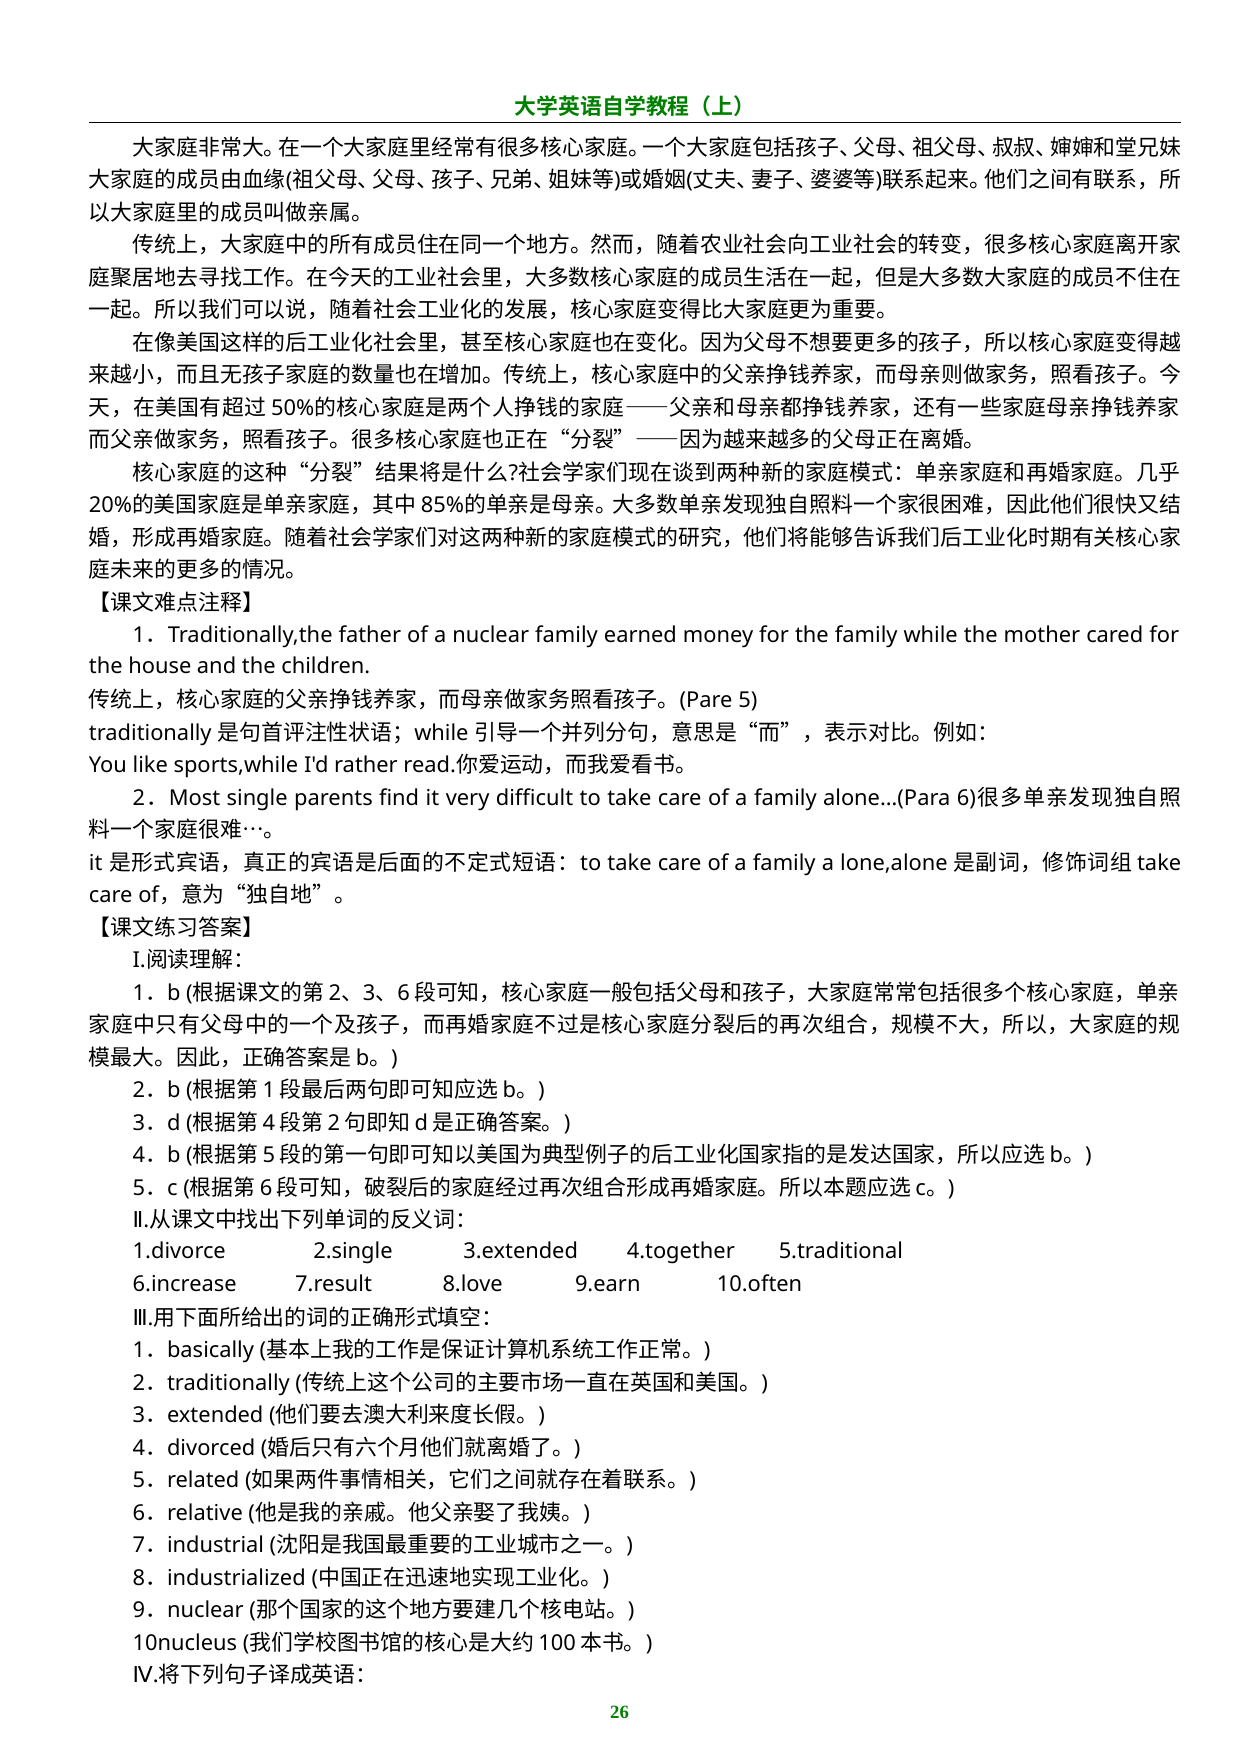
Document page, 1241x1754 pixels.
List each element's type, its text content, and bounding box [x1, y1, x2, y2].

text 在像美国这样的后工业化社会里，甚至核心家庭也在变化。因为父母不想要更多的孩子，所以核心家庭变得越来越小，而且无孩子家庭的数量也在增加。传统上，核心家庭中的父亲挣钱养家，而母亲则做家务，照看孩子。今天，在美国有超过50%的核心家庭是两个人挣钱的家庭——父亲和母亲都挣钱养家，还有一些家庭母亲挣钱养家而父亲做家务，照看孩子。很多核心家庭也正在“分裂”——因为越来越多的父母正在离婚。 [89, 324, 1181, 454]
text 大家庭非常大。在一个大家庭里经常有很多核心家庭。一个大家庭包括孩子、父母、祖父母、叔叔、婶婶和堂兄妹。大家庭的成员由血缘(祖父母、父母、孩子、兄弟、姐妹等)或婚姻(丈夫、妻子、婆婆等)联系起来。他们之间有联系，所以大家庭里的成员叫做亲属。 [89, 129, 1181, 227]
text 9．nuclear (那个国家的这个地方要建几个核电站。) [89, 1592, 1181, 1624]
text 2．Most single parents find it very difficult to take care of a family alone…(Para 6)很多单亲发现独自照料一个家庭很难…。 it 是形式宾语，真正的宾语是后面的不定式短语：to take care of a family a lone,alone是副词，修饰词组take care of，意为“独自地”。 [89, 779, 1181, 909]
text 核心家庭的这种“分裂”结果将是什么?社会学家们现在谈到两种新的家庭模式：单亲家庭和再婚家庭。几乎20%的美国家庭是单亲家庭，其中85%的单亲是母亲。大多数单亲发现独自照料一个家很困难，因此他们很快又结婚，形成再婚家庭。随着社会学家们对这两种新的家庭模式的研究，他们将能够告诉我们后工业化时期有关核心家庭未来的更多的情况。 [89, 454, 1181, 584]
text I.阅读理解： [89, 942, 1181, 974]
text 【课文难点注释】 [89, 584, 1181, 617]
text Ⅱ.从课文中找出下列单词的反义词： [89, 1202, 1181, 1234]
text 6．relative (他是我的亲戚。他父亲娶了我姨。) [89, 1494, 1181, 1527]
text 2．traditionally (传统上这个公司的主要市场一直在英国和美国。) [89, 1364, 1181, 1397]
text 6.increase 7.result 8.love 9.earn 10.often [89, 1267, 1181, 1299]
text 1．Traditionally,the father of a nuclear family earned money for the family while the mother cared for the house and the children. 传统上，核心家庭的父亲挣钱养家，而母亲做家务照看孩子。(Pare 5) traditionally 是句首评注性状语；while 引导一个并列分句，意思是“而”，表示对比。例如： You like sports,while I'd rather read.你爱运动，而我爱看书。 [89, 617, 1181, 779]
text 10nucleus (我们学校图书馆的核心是大约100本书。) [89, 1624, 1181, 1657]
text 【课文练习答案】 [89, 909, 1181, 942]
text 5．related (如果两件事情相关，它们之间就存在着联系。) [89, 1462, 1181, 1494]
text 4．divorced (婚后只有六个月他们就离婚了。) [89, 1429, 1181, 1462]
text 1．basically (基本上我的工作是保证计算机系统工作正常。) [89, 1332, 1181, 1364]
text 8．industrialized (中国正在迅速地实现工业化。) [89, 1559, 1181, 1592]
text 7．industrial (沈阳是我国最重要的工业城市之一。) [89, 1527, 1181, 1559]
text 传统上，大家庭中的所有成员住在同一个地方。然而，随着农业社会向工业社会的转变，很多核心家庭离开家庭聚居地去寻找工作。在今天的工业社会里，大多数核心家庭的成员生活在一起，但是大多数大家庭的成员不住在一起。所以我们可以说，随着社会工业化的发展，核心家庭变得比大家庭更为重要。 [89, 227, 1181, 324]
text Ⅲ.用下面所给出的词的正确形式填空： [89, 1299, 1181, 1332]
text 1．b (根据课文的第2、3、6段可知，核心家庭一般包括父母和孩子，大家庭常常包括很多个核心家庭，单亲家庭中只有父母中的一个及孩子，而再婚家庭不过是核心家庭分裂后的再次组合，规模不大，所以，大家庭的规模最大。因此，正确答案是b。) [89, 974, 1181, 1072]
text 2．b (根据第1段最后两句即可知应选b。) [89, 1072, 1181, 1104]
text Ⅳ.将下列句子译成英语： [89, 1657, 1181, 1689]
text 3．extended (他们要去澳大利来度长假。) [89, 1397, 1181, 1429]
text 4．b (根据第5段的第一句即可知以美国为典型例子的后工业化国家指的是发达国家，所以应选b。) [89, 1137, 1181, 1169]
text 5．c (根据第6段可知，破裂后的家庭经过再次组合形成再婚家庭。所以本题应选c。) [89, 1169, 1181, 1202]
text 3．d (根据第4段第2句即知d是正确答案。) [89, 1104, 1181, 1137]
text 1.divorce 2.single 3.extended 4.together 5.traditional [89, 1234, 1181, 1267]
